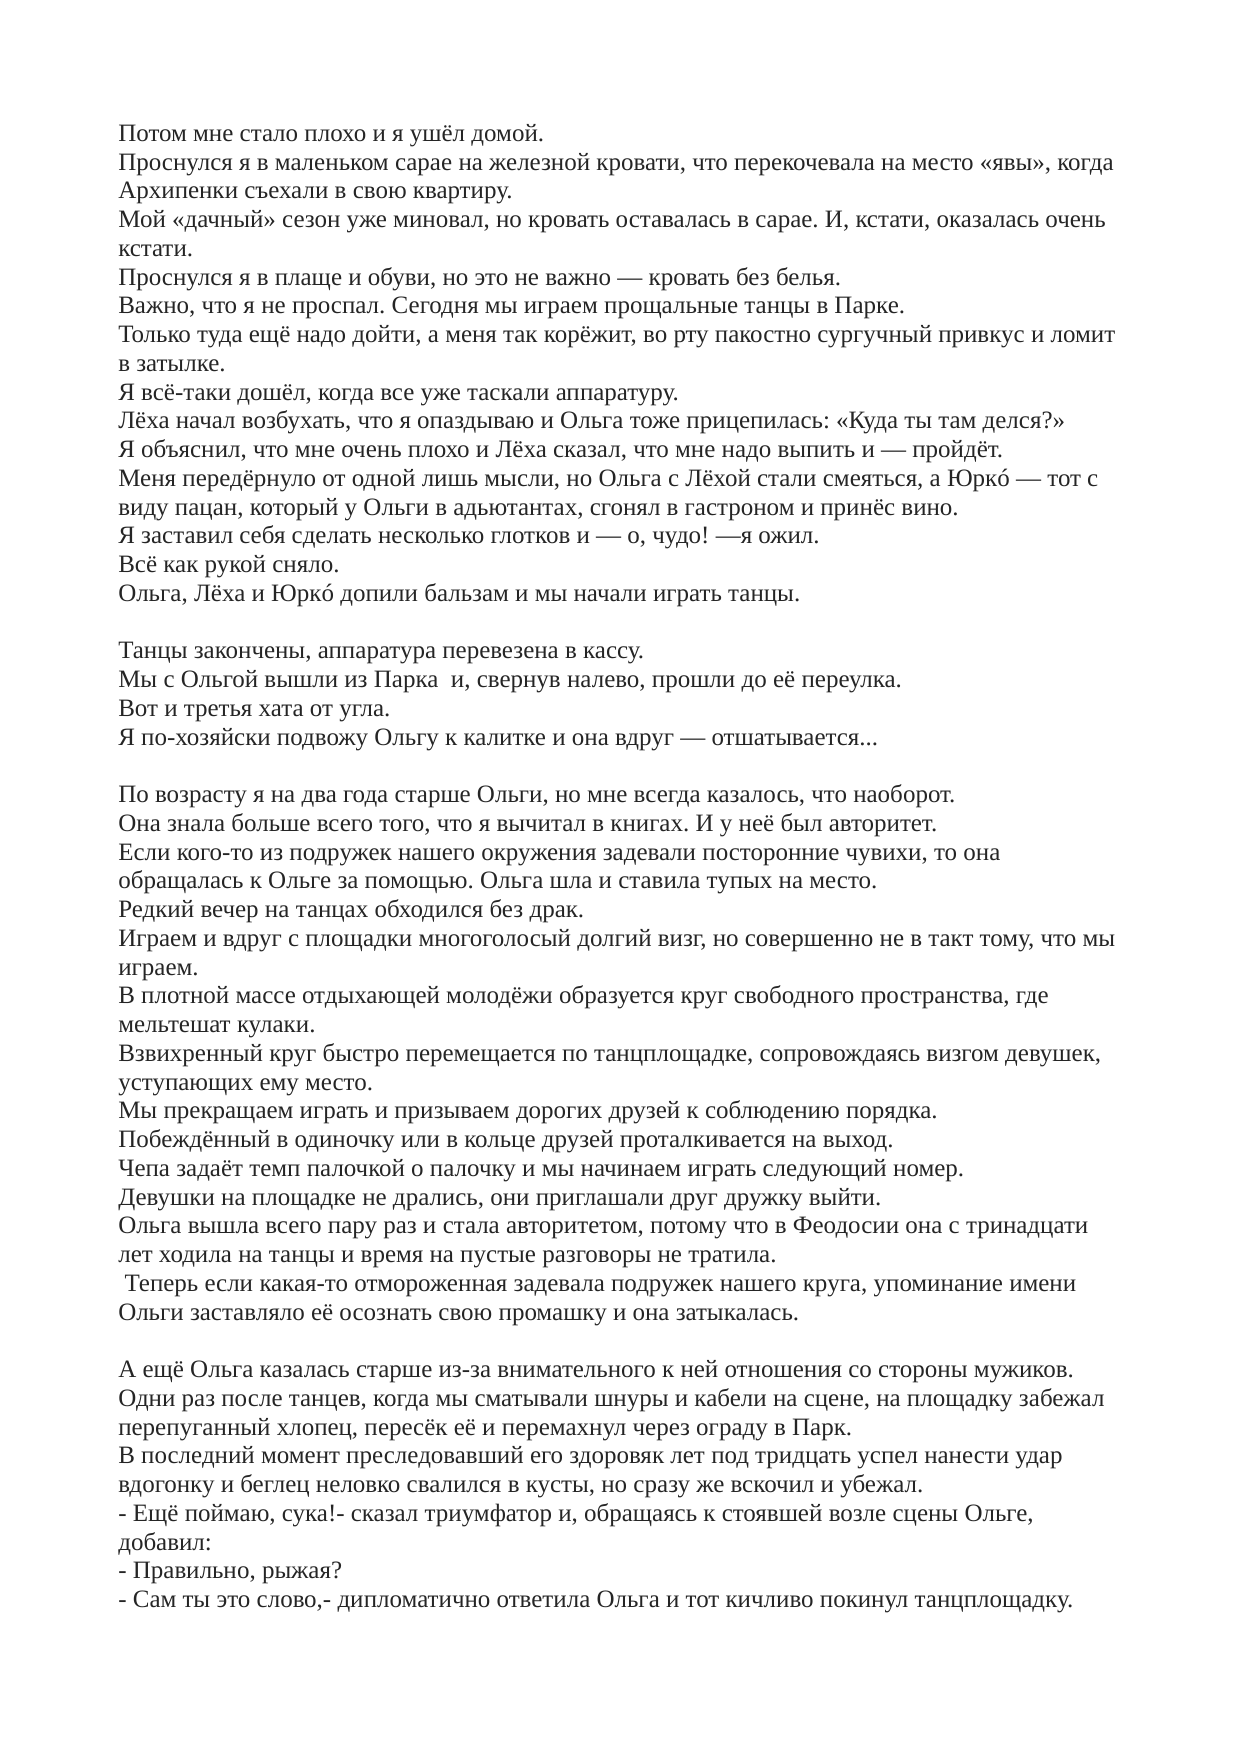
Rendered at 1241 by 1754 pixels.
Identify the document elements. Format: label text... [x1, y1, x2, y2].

text Ольга, Лёха и Юркó допили бальзам и мы начали играть танцы. [118, 578, 1122, 607]
text Только туда ещё надо дойти, а меня так корёжит, во рту пакостно сургучный привкус и ломит в затылке. [118, 319, 1122, 377]
text По возрасту я на два года старше Ольги, но мне всегда казалось, что наоборот. [118, 779, 1122, 808]
text Всё как рукой сняло. [118, 549, 1122, 578]
text Взвихренный круг быстро перемещается по танцплощадке, сопровождаясь визгом девушек, уступающих ему место. [118, 1038, 1122, 1096]
text Я объяснил, что мне очень плохо и Лёха сказал, что мне надо выпить и — пройдёт. [118, 434, 1122, 463]
text Редкий вечер на танцах обходился без драк. [118, 894, 1122, 923]
text Проснулся я в маленьком сарае на железной кровати, что перекочевала на место «явы», когда Архипенки съехали в свою квартиру. [118, 147, 1122, 204]
text Потом мне стало плохо и я ушёл домой. [118, 118, 1122, 147]
text В плотной массе отдыхающей молодёжи образуется круг свободного пространства, где мельтешат кулаки. [118, 981, 1122, 1038]
text Мы прекращаем играть и призываем дорогих друзей к соблюдению порядка. [118, 1096, 1122, 1124]
text Побеждённый в одиночку или в кольце друзей проталкивается на выход. [118, 1124, 1122, 1153]
text Мой «дачный» сезон уже миновал, но кровать оставалась в сарае. И, кстати, оказалась очень кстати. [118, 204, 1122, 262]
text Меня передёрнуло от одной лишь мысли, но Ольга с Лёхой стали смеяться, а Юркó — тот с виду пацан, который у Ольги в адьютантах, сгонял в гастроном и принёс вино. [118, 463, 1122, 521]
text Танцы закончены, аппаратура перевезена в кассу. [118, 636, 1122, 664]
text Ольга вышла всего пару раз и стала авторитетом, потому что в Феодосии она с тринадцати лет ходила на танцы и время на пустые разговоры не тратила. [118, 1211, 1122, 1268]
text - Ещё поймаю, сука!- сказал триумфатор и, обращаясь к стоявшей возле сцены Ольге, добавил: [118, 1498, 1122, 1556]
text Теперь если какая-то отмороженная задевала подружек нашего круга, упоминание имени Ольги заставляло её осознать свою промашку и она затыкалась. [118, 1268, 1122, 1326]
text - Правильно, рыжая? [118, 1556, 1122, 1584]
text Она знала больше всего того, что я вычитал в книгах. И у неё был авторитет. [118, 808, 1122, 837]
text В последний момент преследовавший его здоровяк лет под тридцать успел нанести удар вдогонку и беглец неловко свалился в кусты, но сразу же вскочил и убежал. [118, 1441, 1122, 1498]
text Лёха начал возбухать, что я опаздываю и Ольга тоже прицепилась: «Куда ты там делся?» [118, 406, 1122, 434]
text Если кого-то из подружек нашего окружения задевали посторонние чувихи, то она обращалась к Ольге за помощью. Ольга шла и ставила тупых на место. [118, 837, 1122, 894]
text Девушки на площадке не дрались, они приглашали друг дружку выйти. [118, 1182, 1122, 1211]
text - Сам ты это слово,- дипломатично ответила Ольга и тот кичливо покинул танцплощадку. [118, 1584, 1122, 1613]
text Важно, что я не проспал. Сегодня мы играем прощальные танцы в Парке. [118, 291, 1122, 319]
text Проснулся я в плаще и обуви, но это не важно — кровать без белья. [118, 262, 1122, 291]
text Я заставил себя сделать несколько глотков и — о, чудо! —я ожил. [118, 521, 1122, 549]
text А ещё Ольга казалась старше из-за внимательного к ней отношения со стороны мужиков. [118, 1354, 1122, 1383]
text Играем и вдруг с площадки многоголосый долгий визг, но совершенно не в такт тому, что мы играем. [118, 923, 1122, 981]
text Я всё-таки дошёл, когда все уже таскали аппаратуру. [118, 377, 1122, 406]
text Мы с Ольгой вышли из Парка и, свернув налево, прошли до её переулка. [118, 664, 1122, 693]
text Чепа задаёт темп палочкой о палочку и мы начинаем играть следующий номер. [118, 1153, 1122, 1182]
text Я по-хозяйски подвожу Ольгу к калитке и она вдруг — отшатывается... [118, 722, 1122, 751]
text Одни раз после танцев, когда мы сматывали шнуры и кабели на сцене, на площадку забежал перепуганный хлопец, пересёк её и перемахнул через ограду в Парк. [118, 1383, 1122, 1441]
text Вот и третья хата от угла. [118, 693, 1122, 722]
